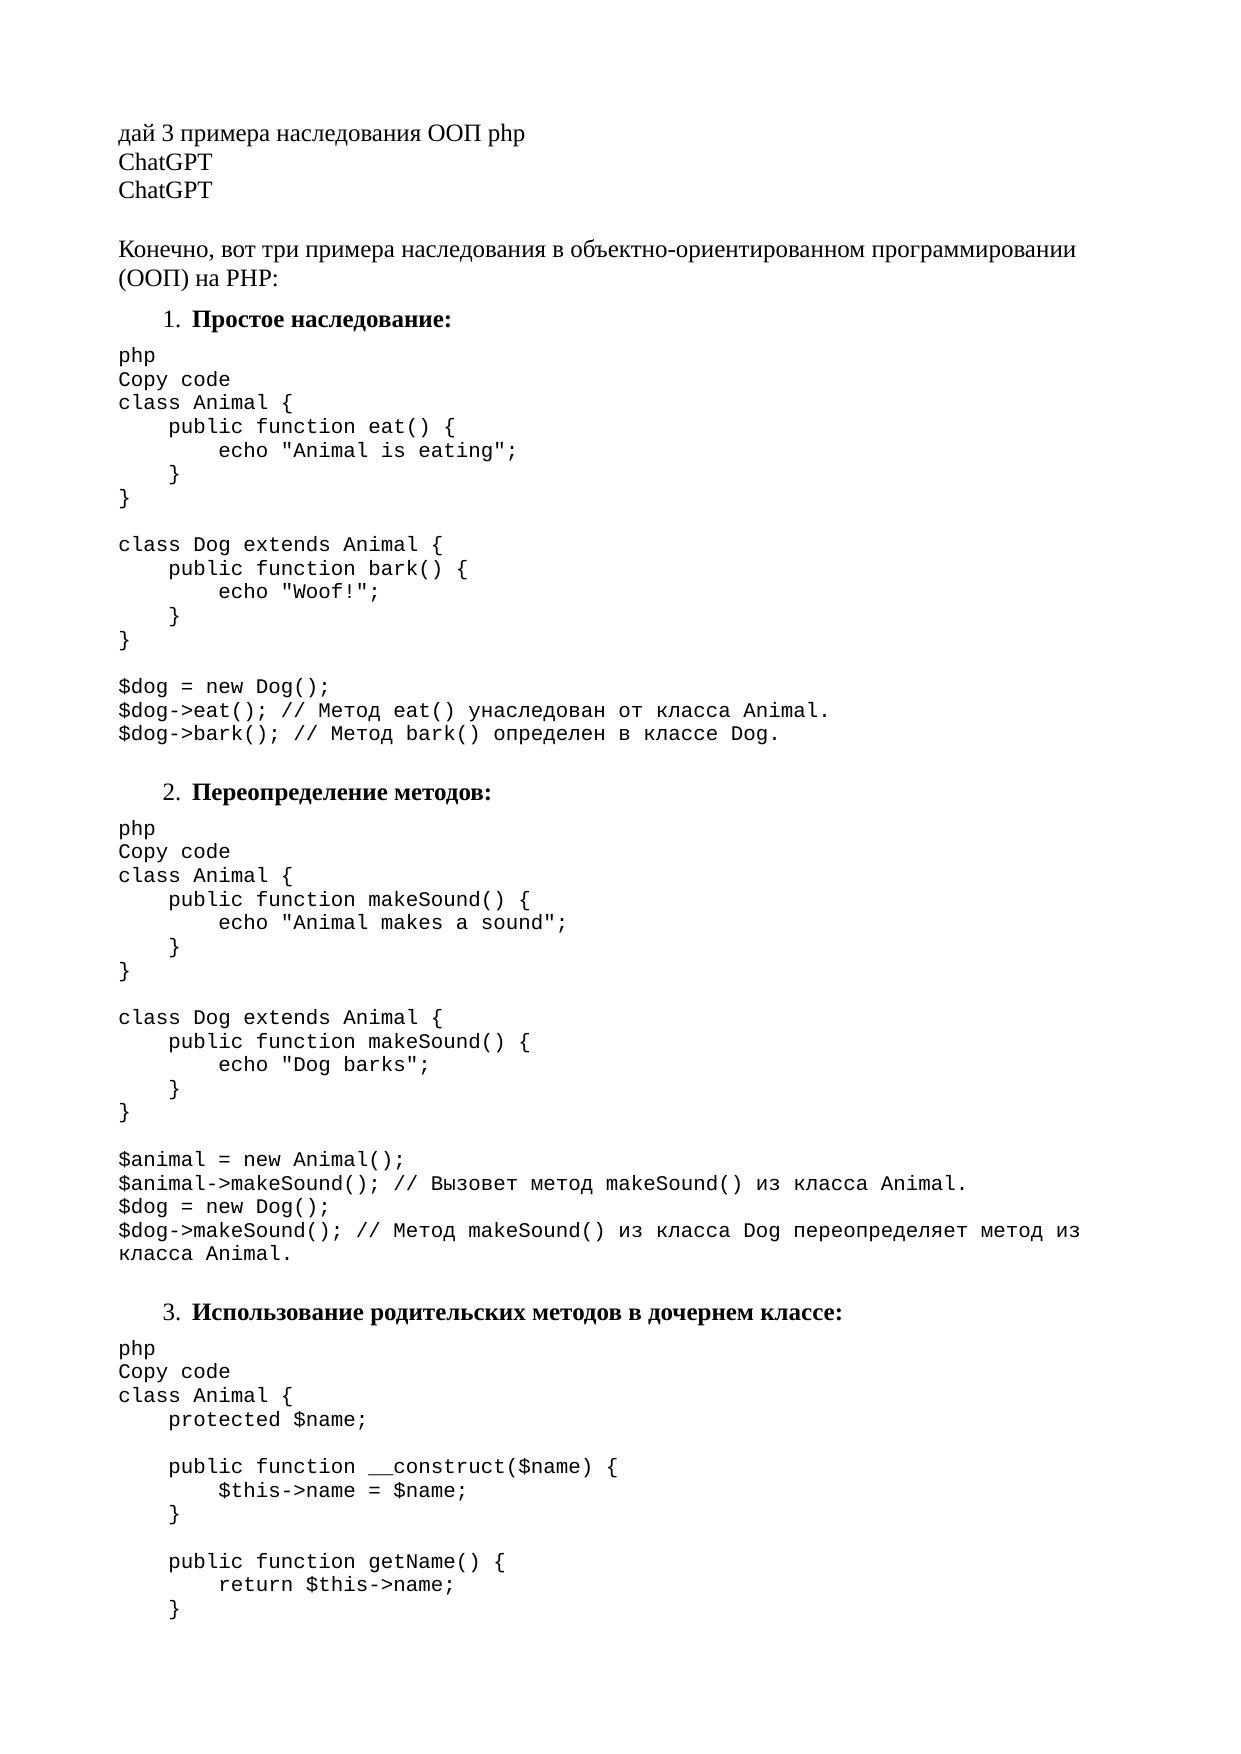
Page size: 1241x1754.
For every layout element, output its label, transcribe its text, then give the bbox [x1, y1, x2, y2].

text } [118, 463, 1122, 487]
text } [118, 629, 1122, 652]
text } [118, 960, 1122, 983]
text Copy code [118, 369, 1122, 392]
text public function makeSound() { [118, 889, 1122, 912]
text public function makeSound() { [118, 1031, 1122, 1054]
text } [118, 936, 1122, 960]
text ChatGPT [118, 147, 1122, 176]
text php [118, 345, 1122, 369]
text } [118, 605, 1122, 629]
list Простое наследование: [162, 304, 1122, 333]
text public function eat() { [118, 416, 1122, 440]
text $dog = new Dog(); [118, 676, 1122, 700]
text echo "Animal makes a sound"; [118, 912, 1122, 936]
text $dog->eat(); // Метод eat() унаследован от класса Animal. [118, 700, 1122, 723]
list Использование родительских методов в дочернем классе: [162, 1297, 1122, 1325]
text class Dog extends Animal { [118, 1007, 1122, 1031]
text return $this->name; [118, 1574, 1122, 1598]
text } [118, 487, 1122, 511]
text public function __construct($name) { [118, 1456, 1122, 1480]
text $animal = new Animal(); [118, 1149, 1122, 1172]
text php [118, 1338, 1122, 1361]
text $animal->makeSound(); // Вызовет метод makeSound() из класса Animal. [118, 1172, 1122, 1196]
text echo "Woof!"; [118, 582, 1122, 605]
list Переопределение методов: [162, 777, 1122, 805]
text echo "Dog barks"; [118, 1054, 1122, 1078]
text class Animal { [118, 1385, 1122, 1409]
text $this->name = $name; [118, 1480, 1122, 1503]
text Copy code [118, 841, 1122, 865]
text } [118, 1102, 1122, 1125]
text $dog = new Dog(); [118, 1196, 1122, 1220]
text class Dog extends Animal { [118, 534, 1122, 558]
text дай 3 примера наследования ООП php [118, 118, 1122, 147]
text echo "Animal is eating"; [118, 440, 1122, 463]
text protected $name; [118, 1409, 1122, 1432]
text $dog->bark(); // Метод bark() определен в классе Dog. [118, 723, 1122, 747]
text public function bark() { [118, 558, 1122, 582]
text class Animal { [118, 865, 1122, 889]
text Конечно, вот три примера наследования в объектно-ориентированном программировании (ООП) на PHP: [118, 234, 1122, 291]
text public function getName() { [118, 1551, 1122, 1574]
text ChatGPT [118, 176, 1122, 204]
text } [118, 1503, 1122, 1527]
text } [118, 1078, 1122, 1102]
text php [118, 818, 1122, 841]
text class Animal { [118, 392, 1122, 416]
text } [118, 1598, 1122, 1622]
text Copy code [118, 1361, 1122, 1385]
text $dog->makeSound(); // Метод makeSound() из класса Dog переопределяет метод из класса Animal. [118, 1220, 1122, 1267]
